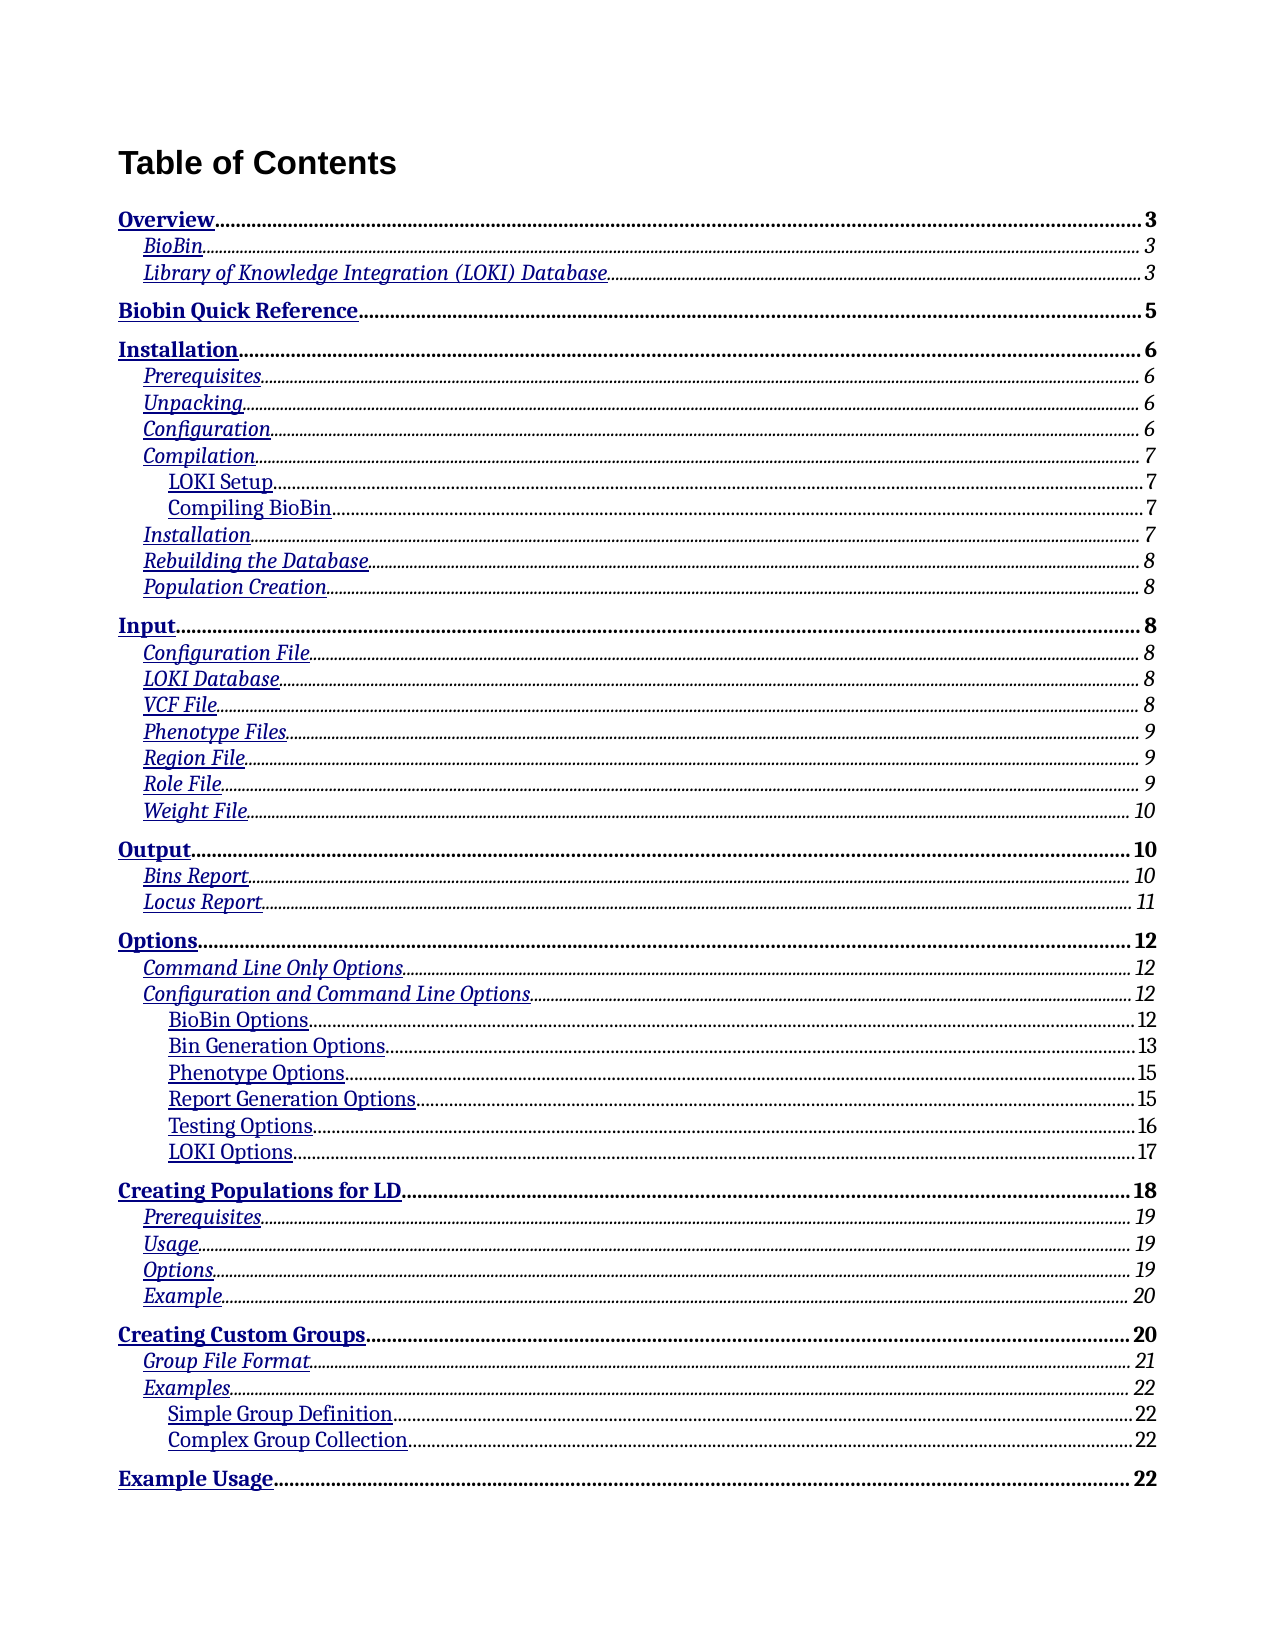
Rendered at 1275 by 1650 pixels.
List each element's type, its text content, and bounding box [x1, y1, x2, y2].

text LOKI Options 17 [168, 1139, 1157, 1165]
text VCF File 8 [143, 692, 1157, 718]
text Options 12 [118, 928, 1157, 954]
text Compilation 7 [143, 442, 1157, 469]
text Group File Format 21 [143, 1348, 1157, 1374]
text Installation 6 [118, 337, 1157, 363]
text Unpacking 6 [143, 390, 1157, 416]
text Usage 19 [143, 1230, 1157, 1257]
text Examples 22 [143, 1374, 1157, 1401]
text LOKI Setup 7 [168, 469, 1157, 495]
text Compiling BioBin 7 [168, 495, 1157, 521]
text Role File 9 [143, 771, 1157, 797]
text Example 20 [143, 1283, 1157, 1309]
text BioBin Options 12 [168, 1007, 1157, 1033]
text Input 8 [118, 613, 1157, 639]
text Installation 7 [143, 521, 1157, 548]
text Configuration and Command Line Options 12 [143, 981, 1157, 1007]
text Biobin Quick Reference 5 [118, 298, 1157, 324]
text Creating Populations for LD 18 [118, 1178, 1157, 1204]
text Prerequisites 6 [143, 363, 1157, 390]
text Population Creation 8 [143, 574, 1157, 601]
text Command Line Only Options 12 [143, 954, 1157, 981]
text Configuration 6 [143, 416, 1157, 442]
text Overview 3 [118, 207, 1157, 233]
text Testing Options 16 [168, 1112, 1157, 1139]
text LOKI Database 8 [143, 666, 1157, 692]
text Complex Group Collection 22 [168, 1427, 1157, 1454]
text Report Generation Options 15 [168, 1086, 1157, 1112]
text Phenotype Files 9 [143, 718, 1157, 745]
text Library of Knowledge Integration (LOKI) Database 3 [143, 259, 1157, 286]
text Bin Generation Options 13 [168, 1033, 1157, 1060]
text Rebuilding the Database 8 [143, 548, 1157, 574]
text BioBin 3 [143, 233, 1157, 259]
text Phenotype Options 15 [168, 1060, 1157, 1086]
text Prerequisites 19 [143, 1204, 1157, 1230]
text Example Usage 22 [118, 1466, 1157, 1492]
text Creating Custom Groups 20 [118, 1322, 1157, 1348]
text Options 19 [143, 1257, 1157, 1283]
text Region File 9 [143, 745, 1157, 771]
text Simple Group Definition 22 [168, 1401, 1157, 1427]
text Configuration File 8 [143, 639, 1157, 666]
text Weight File 10 [143, 797, 1157, 824]
text Bins Report 10 [143, 863, 1157, 889]
text Output 10 [118, 836, 1157, 863]
text Locus Report 11 [143, 889, 1157, 915]
subtitle Table of Contents [118, 143, 1157, 182]
